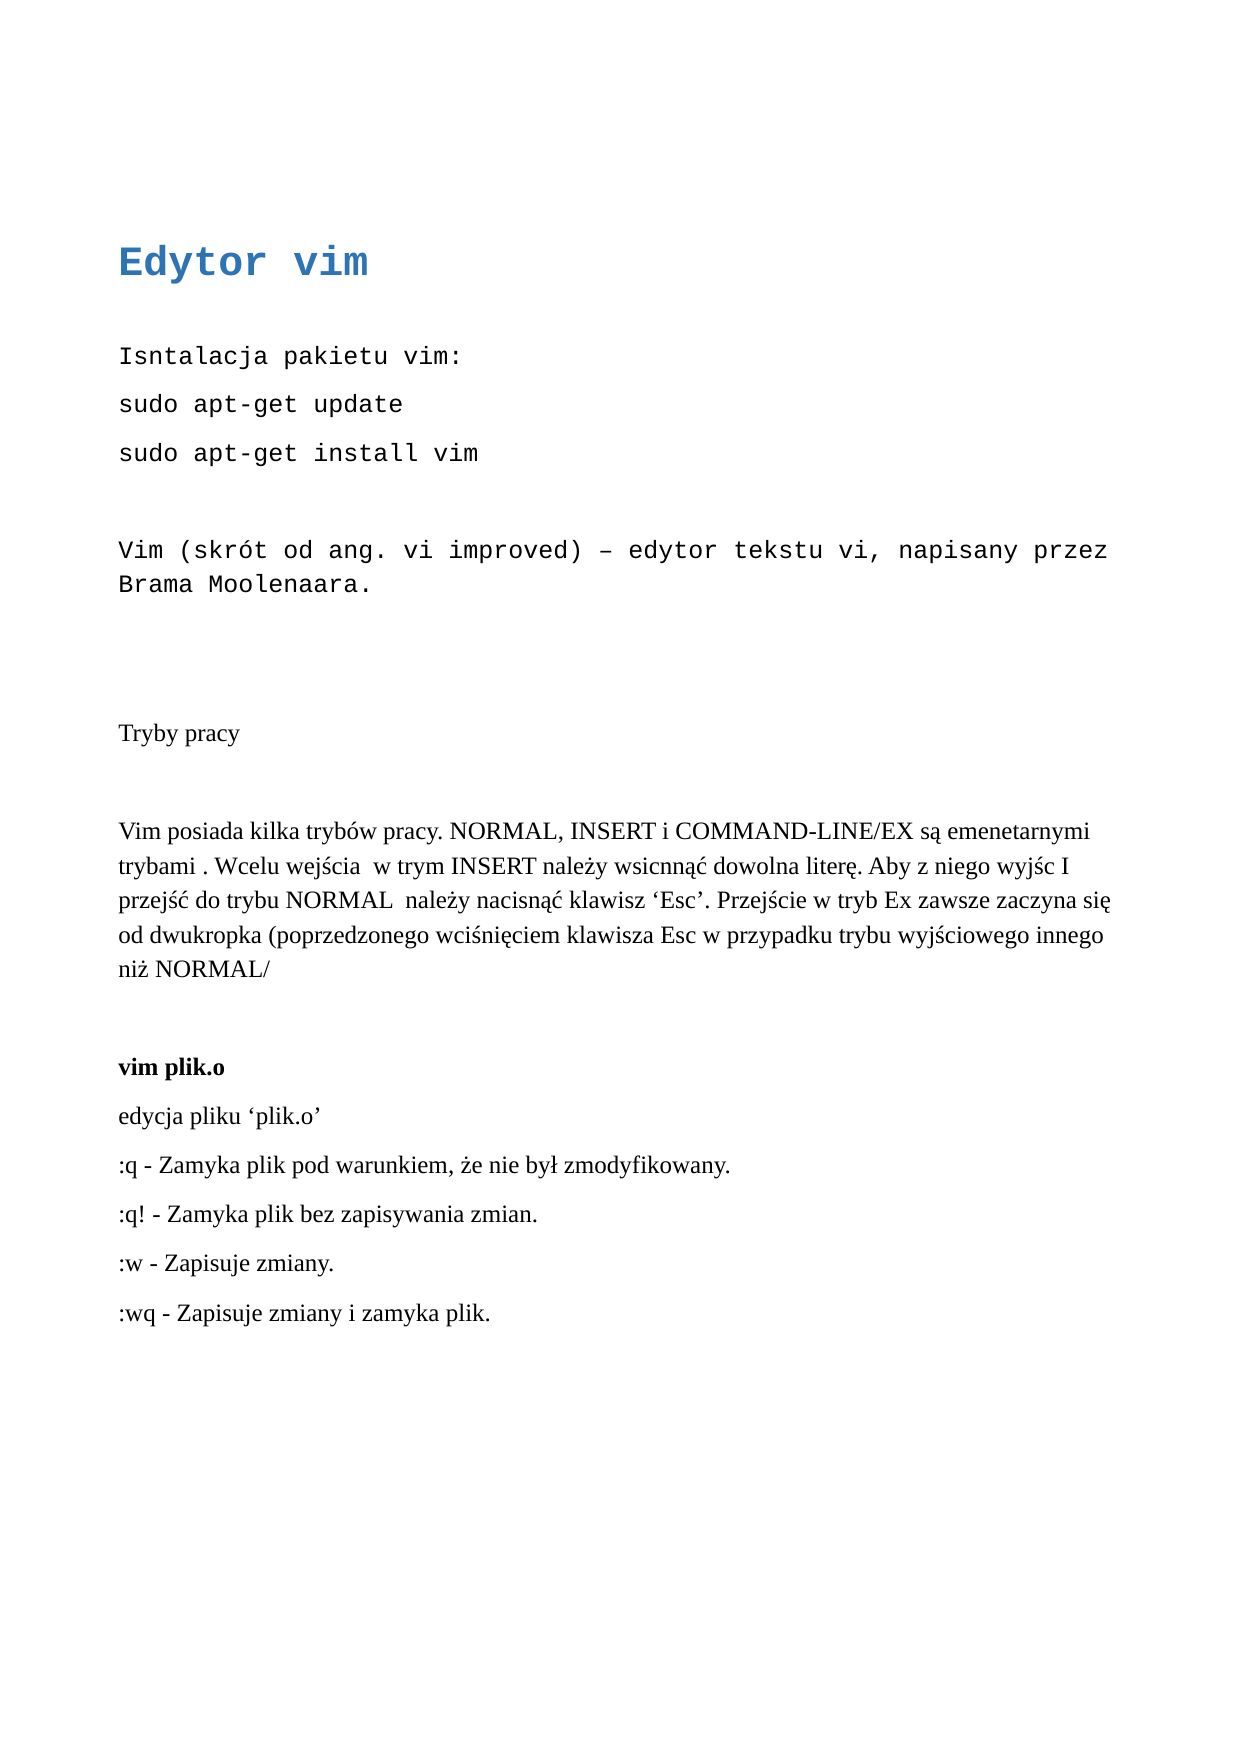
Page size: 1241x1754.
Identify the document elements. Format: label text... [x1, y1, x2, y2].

text :q! - Zamyka plik bez zapisywania zmian. [118, 1199, 1122, 1228]
text vim plik.o [118, 1052, 1122, 1081]
text Vim posiada kilka trybów pracy. NORMAL, INSERT i COMMAND-LINE/EX są emenetarnymi trybami . Wcelu wejścia w trym INSERT należy wsicnnąć dowolna literę. Aby z niego wyjśc I przejść do trybu NORMAL należy nacisnąć klawisz ‘Esc’. Przejście w tryb Ex zawsze zaczyna się od dwukropka (poprzedzonego wciśnięciem klawisza Esc w przypadku trybu wyjściowego innego niż NORMAL/ [118, 816, 1122, 983]
text edycja pliku ‘plik.o’ [118, 1101, 1122, 1130]
text :w - Zapisuje zmiany. [118, 1248, 1122, 1277]
text :wq - Zapisuje zmiany i zamyka plik. [118, 1298, 1122, 1326]
text Tryby pracy [118, 718, 1122, 747]
text :q - Zamyka plik pod warunkiem, że nie był zmodyfikowany. [118, 1150, 1122, 1179]
text Isntalacja pakietu vim: [118, 343, 1122, 372]
text sudo apt-get install vim [118, 440, 1122, 469]
text Vim (skrót od ang. vi improved) – edytor tekstu vi, napisany przez Brama Moolenaara. [118, 537, 1122, 600]
subtitle Edytor vim [118, 240, 1122, 288]
text sudo apt-get update [118, 392, 1122, 420]
